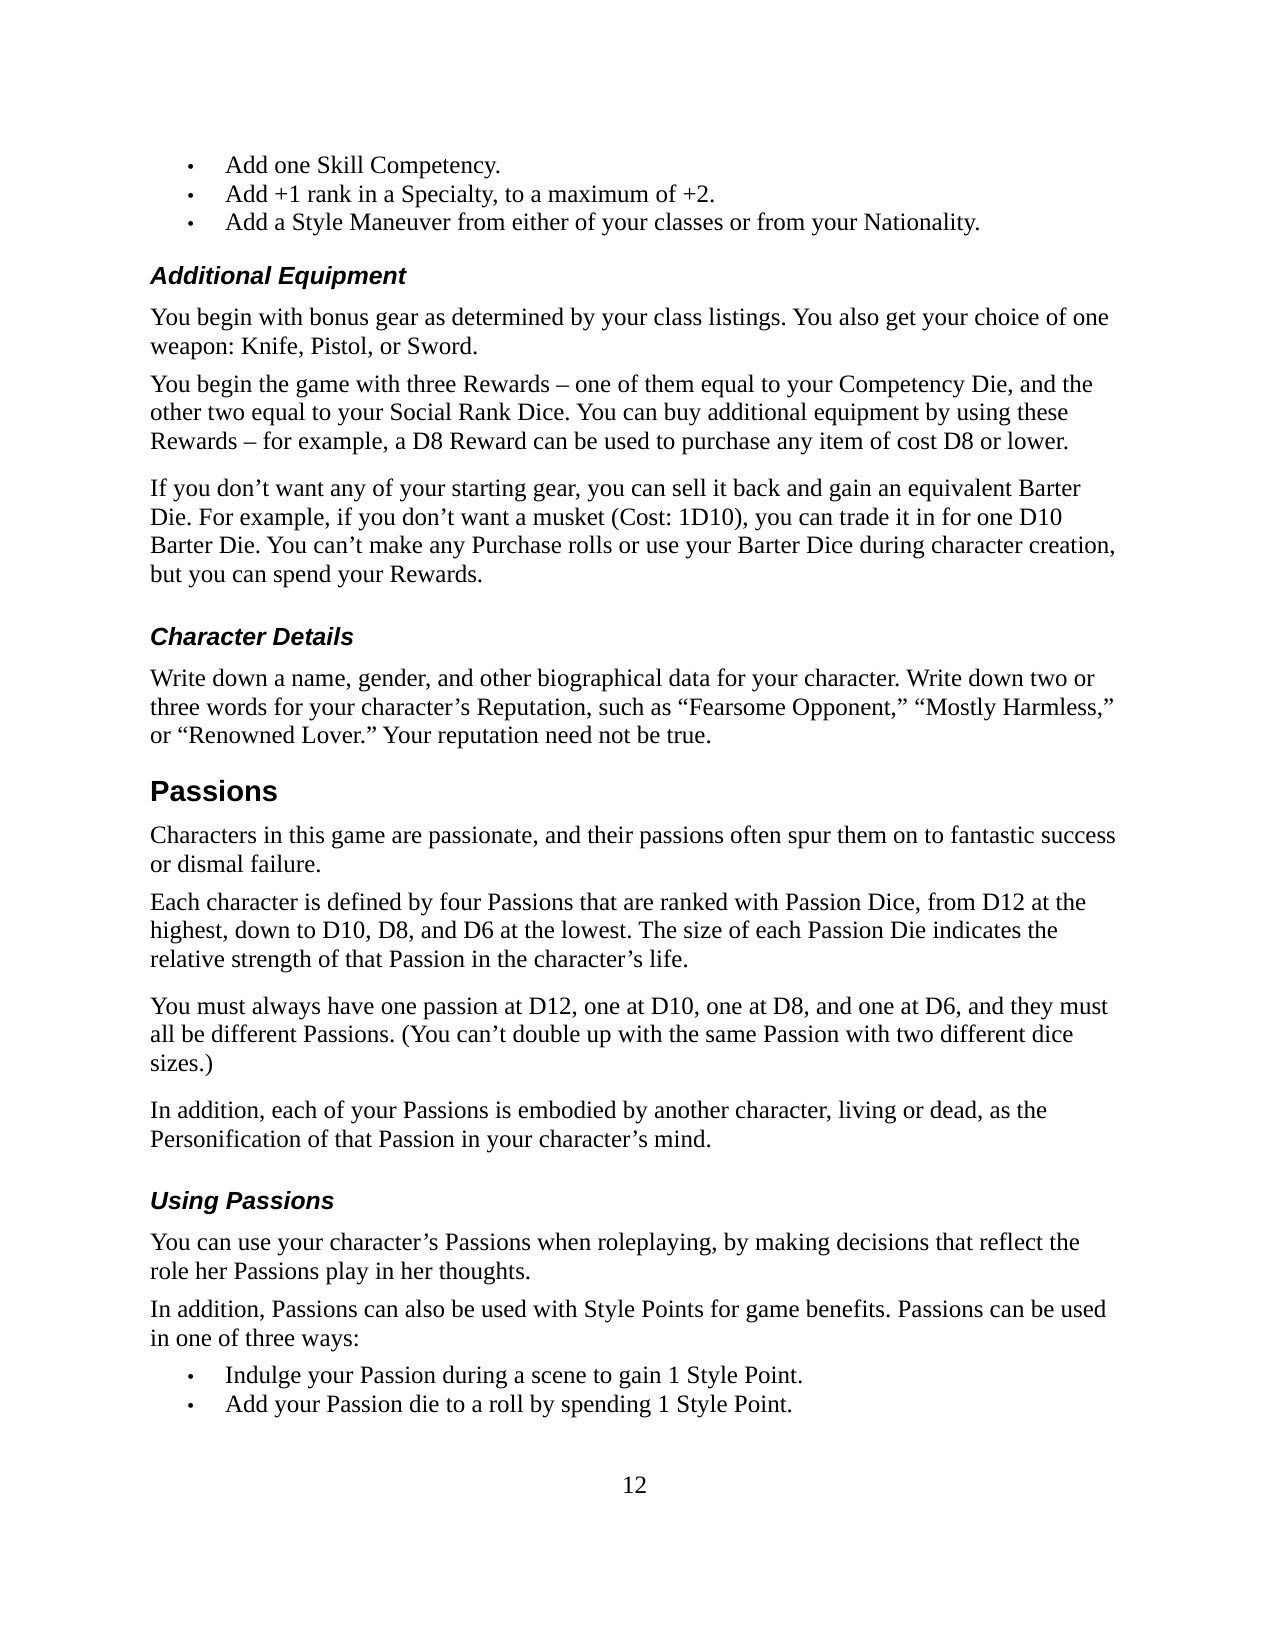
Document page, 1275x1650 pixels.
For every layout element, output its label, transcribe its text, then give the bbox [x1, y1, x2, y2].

list Add your Passion die to a roll by spending 1 Style Point. [187, 1389, 1125, 1418]
text If you don’t want any of your starting gear, you can sell it back and gain an equivalent Barter Die. For example, if you don’t want a musket (Cost: 1D10), you can trade it in for one D10 Barter Die. You can’t make any Purchase rolls or use your Barter Dice during character creation, but you can spend your Rewards. [150, 473, 1125, 588]
text Characters in this game are passionate, and their passions often spur them on to fantastic success or dismal failure. [150, 820, 1125, 878]
subtitle Using Passions [150, 1186, 1125, 1215]
list Add one Skill Competency. [187, 150, 1125, 179]
text You can use your character’s Passions when roleplaying, by making decisions that reflect the role her Passions play in her thoughts. [150, 1227, 1125, 1285]
text Write down a name, gender, and other biographical data for your character. Write down two or three words for your character’s Reputation, such as “Fearsome Opponent,” “Mostly Harmless,” or “Renowned Lover.” Your reputation need not be true. [150, 663, 1125, 749]
list Add a Style Maneuver from either of your classes or from your Nationality. [187, 207, 1125, 236]
list Indulge your Passion during a scene to gain 1 Style Point. [187, 1360, 1125, 1389]
subtitle Passions [150, 774, 1125, 808]
subtitle Character Details [150, 622, 1125, 650]
subtitle Additional Equipment [150, 261, 1125, 290]
text Each character is defined by four Passions that are ranked with Passion Dice, from D12 at the highest, down to D10, D8, and D6 at the lowest. The size of each Passion Die indicates the relative strength of that Passion in the character’s life. [150, 887, 1125, 973]
text In addition, each of your Passions is embodied by another character, living or dead, as the Personification of that Passion in your character’s mind. [150, 1095, 1125, 1152]
text You must always have one passion at D12, one at D10, one at D8, and one at D6, and they must all be different Passions. (You can’t double up with the same Passion with two different dice sizes.) [150, 991, 1125, 1077]
text In addition, Passions can also be used with Style Points for game benefits. Passions can be used in one of three ways: [150, 1294, 1125, 1351]
text You begin with bonus gear as determined by your class listings. You also get your choice of one weapon: Knife, Pistol, or Sword. [150, 302, 1125, 360]
text You begin the game with three Rewards – one of them equal to your Competency Die, and the other two equal to your Social Rank Dice. You can buy additional equipment by using these Rewards – for example, a D8 Reward can be used to purchase any item of cost D8 or lower. [150, 369, 1125, 455]
list Add +1 rank in a Specialty, to a maximum of +2. [187, 179, 1125, 207]
